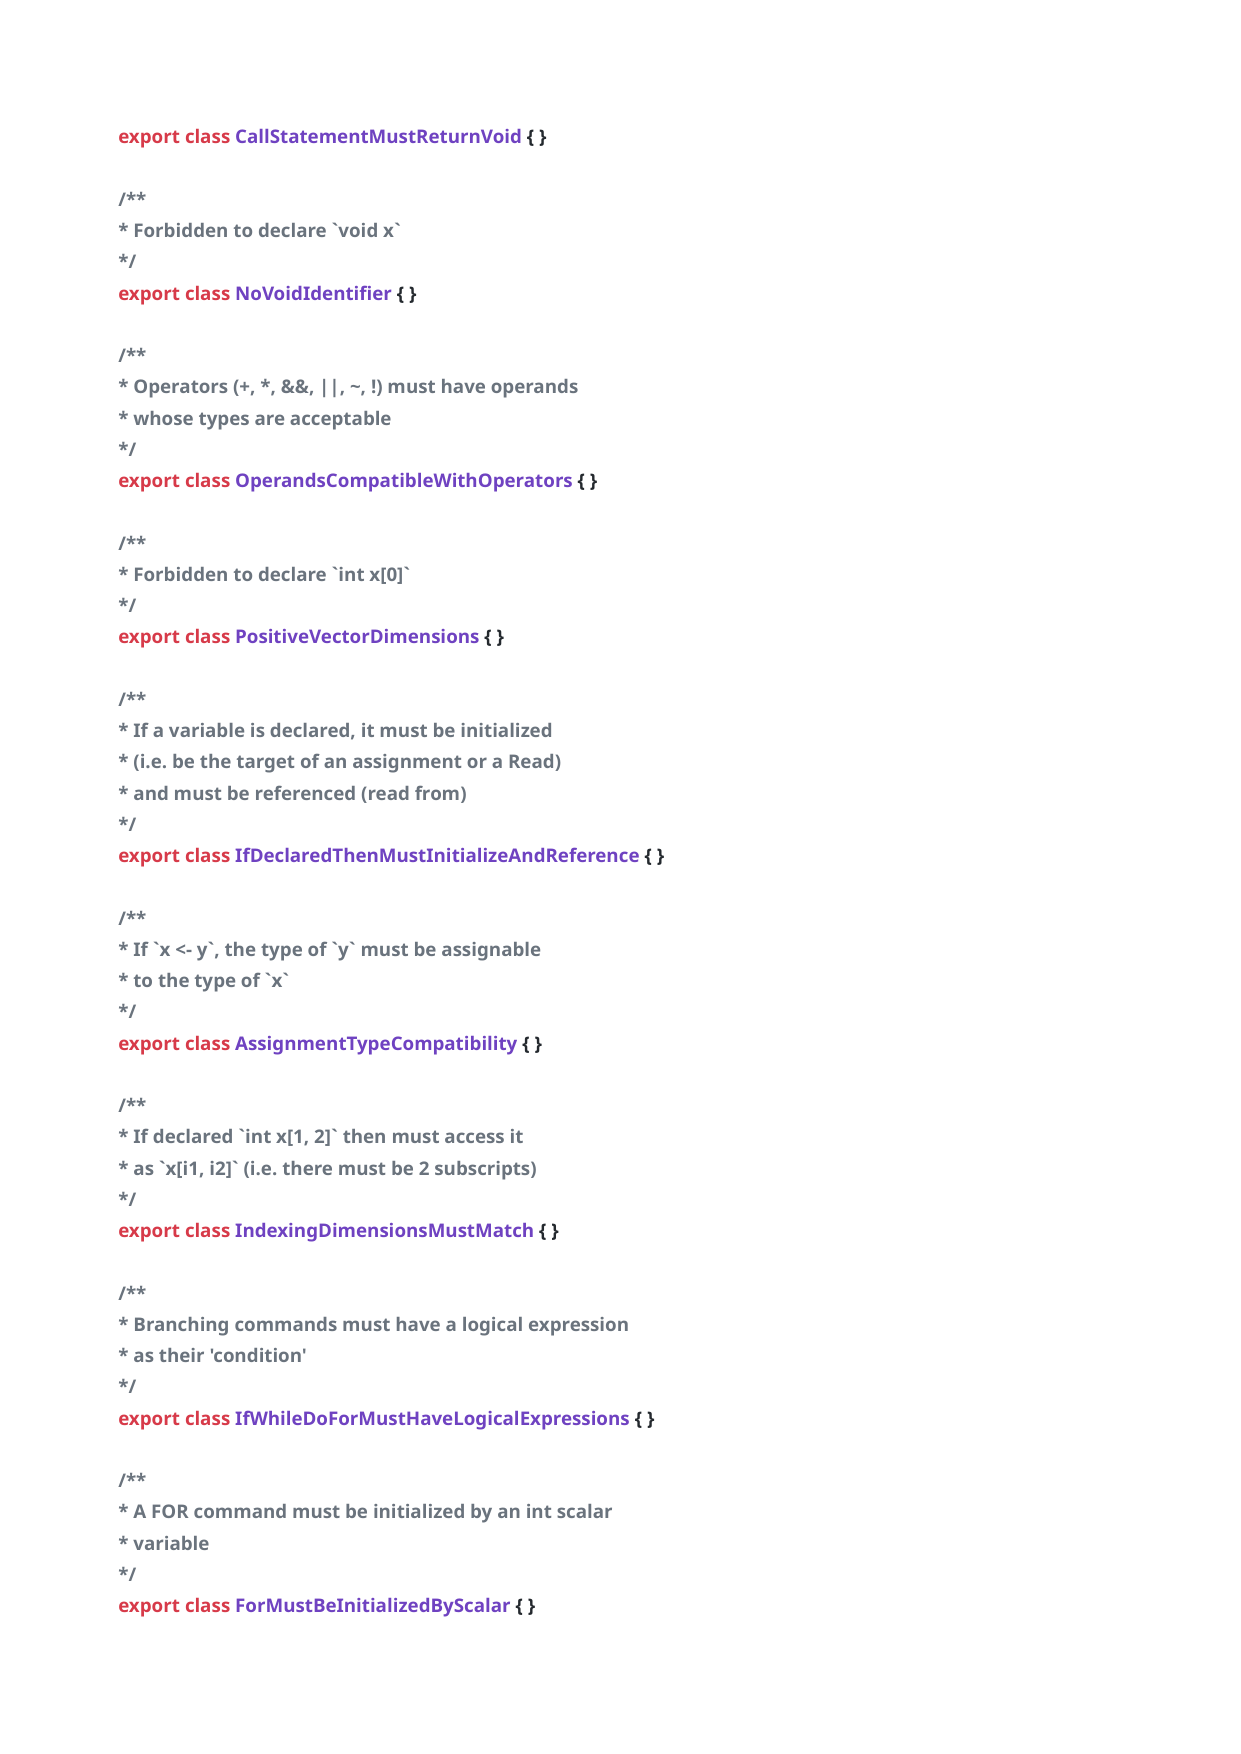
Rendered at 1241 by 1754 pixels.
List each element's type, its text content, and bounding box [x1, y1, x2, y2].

text /** [118, 337, 1122, 368]
text /** [118, 681, 1122, 712]
text export class IfWhileDoForMustHaveLogicalExpressions { } [118, 1399, 1122, 1431]
text * whose types are acceptable [118, 399, 1122, 431]
text /** [118, 524, 1122, 556]
text * Forbidden to declare `int x[0]` [118, 556, 1122, 587]
text * as `x[i1, i2]` (i.e. there must be 2 subscripts) [118, 1149, 1122, 1181]
text /** [118, 1462, 1122, 1493]
text /** [118, 1274, 1122, 1306]
text */ [118, 243, 1122, 274]
text */ [118, 587, 1122, 618]
text * If a variable is declared, it must be initialized [118, 712, 1122, 743]
text * variable [118, 1524, 1122, 1556]
text */ [118, 1181, 1122, 1212]
text /** [118, 1087, 1122, 1118]
text export class NoVoidIdentifier { } [118, 274, 1122, 306]
text */ [118, 1556, 1122, 1587]
text export class OperandsCompatibleWithOperators { } [118, 462, 1122, 493]
text * as their 'condition' [118, 1337, 1122, 1368]
text * (i.e. be the target of an assignment or a Read) [118, 743, 1122, 774]
text */ [118, 993, 1122, 1024]
text export class IndexingDimensionsMustMatch { } [118, 1212, 1122, 1243]
text * If `x <- y`, the type of `y` must be assignable [118, 931, 1122, 962]
text * to the type of `x` [118, 962, 1122, 993]
text export class IfDeclaredThenMustInitializeAndReference { } [118, 837, 1122, 868]
text */ [118, 1368, 1122, 1399]
text /** [118, 181, 1122, 212]
text export class CallStatementMustReturnVoid { } [118, 118, 1122, 149]
text export class PositiveVectorDimensions { } [118, 618, 1122, 649]
text * and must be referenced (read from) [118, 774, 1122, 806]
text * Forbidden to declare `void x` [118, 212, 1122, 243]
text * Operators (+, *, &&, ||, ~, !) must have operands [118, 368, 1122, 399]
text */ [118, 431, 1122, 462]
text * A FOR command must be initialized by an int scalar [118, 1493, 1122, 1524]
text /** [118, 899, 1122, 931]
text export class AssignmentTypeCompatibility { } [118, 1024, 1122, 1056]
text */ [118, 806, 1122, 837]
text export class ForMustBeInitializedByScalar { } [118, 1587, 1122, 1618]
text * If declared `int x[1, 2]` then must access it [118, 1118, 1122, 1149]
text * Branching commands must have a logical expression [118, 1306, 1122, 1337]
